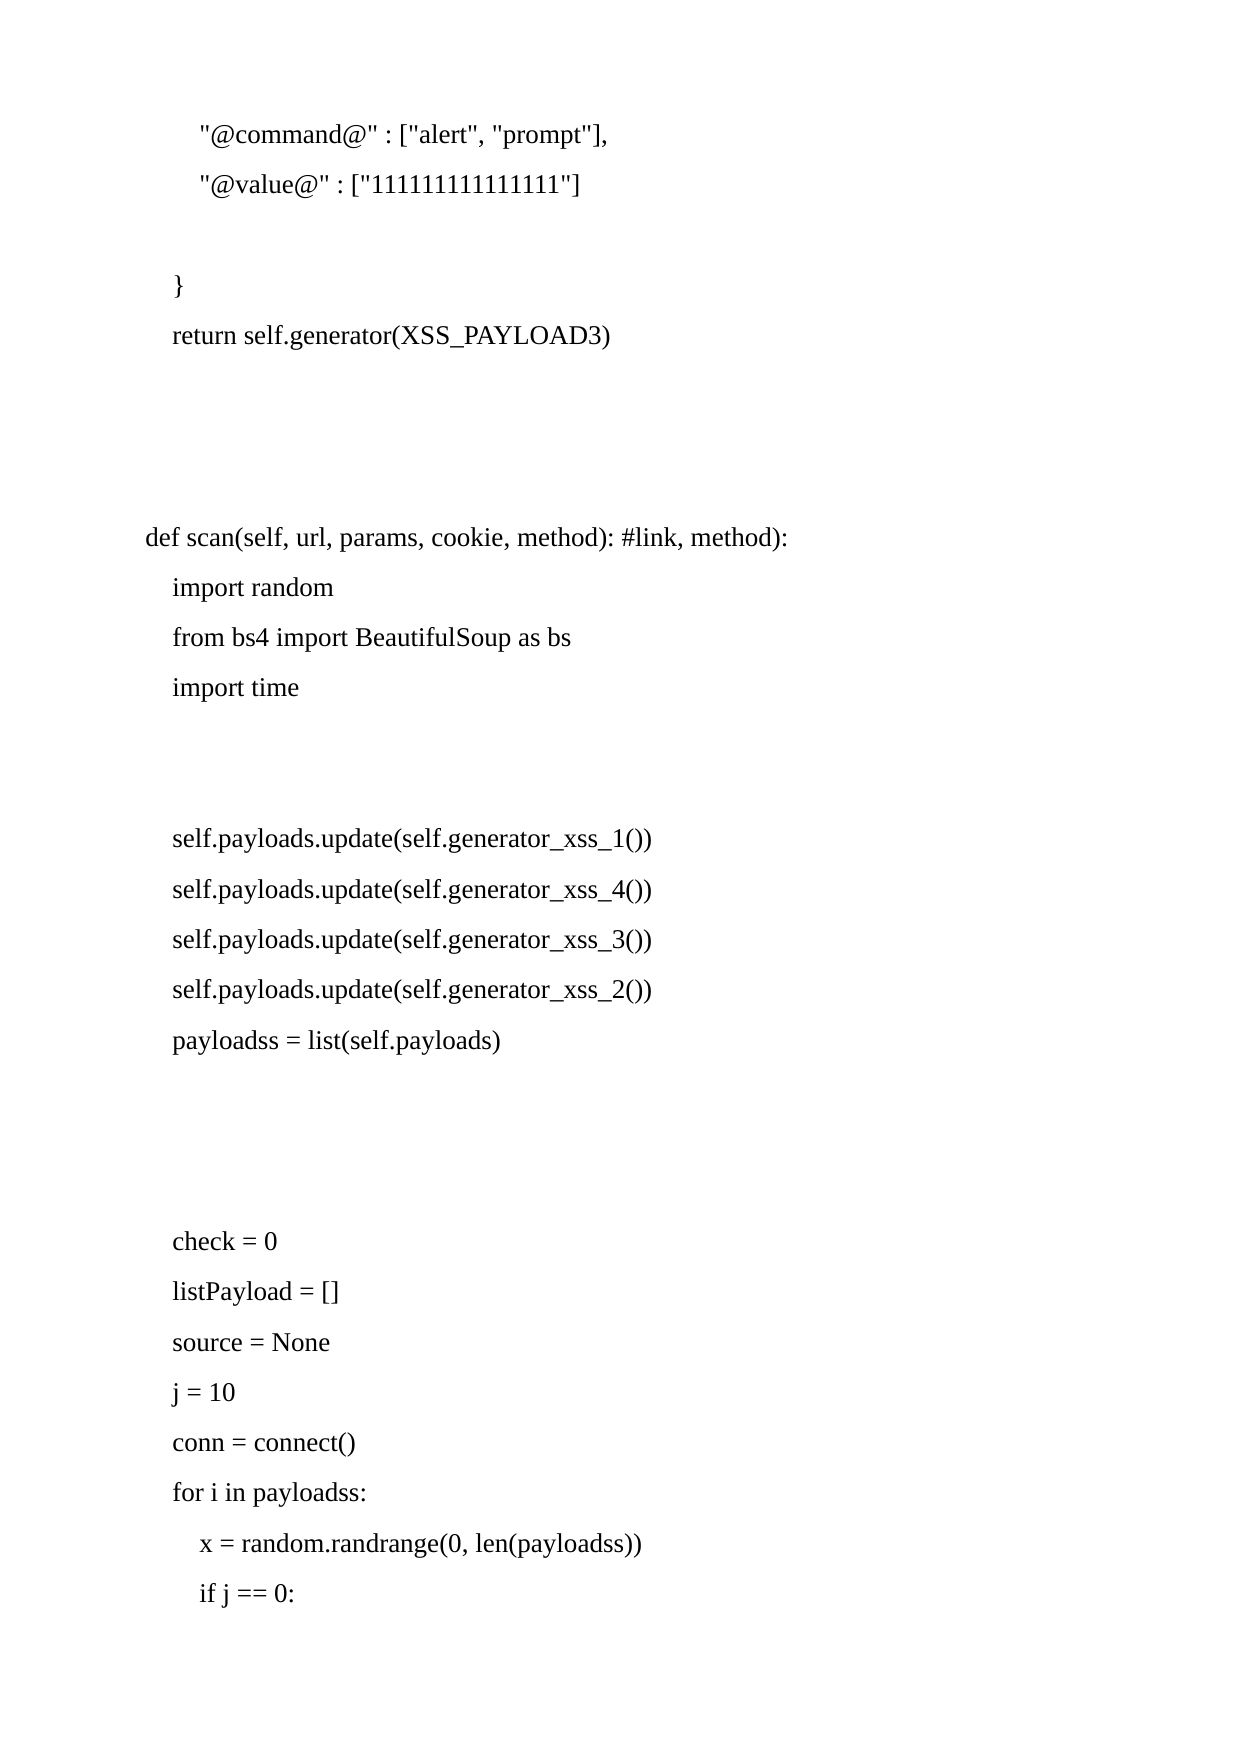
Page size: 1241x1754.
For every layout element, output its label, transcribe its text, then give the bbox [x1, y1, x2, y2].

text def scan(self, url, params, cookie, method): #link, method): [118, 521, 1122, 552]
text j = 10 [118, 1376, 1122, 1407]
text } [118, 269, 1122, 300]
text listPayload = [] [118, 1275, 1122, 1306]
text for i in payloadss: [118, 1477, 1122, 1508]
text import random [118, 571, 1122, 602]
text self.payloads.update(self.generator_xss_2()) [118, 973, 1122, 1004]
text from bs4 import BeautifulSoup as bs [118, 621, 1122, 652]
text if j == 0: [118, 1577, 1122, 1608]
text source = None [118, 1326, 1122, 1357]
text import time [118, 672, 1122, 703]
text self.payloads.update(self.generator_xss_3()) [118, 923, 1122, 954]
text self.payloads.update(self.generator_xss_4()) [118, 873, 1122, 904]
text "@command@" : ["alert", "prompt"], [118, 118, 1122, 149]
text check = 0 [118, 1225, 1122, 1256]
text self.payloads.update(self.generator_xss_1()) [118, 822, 1122, 854]
text "@value@" : ["111111111111111"] [118, 168, 1122, 199]
text return self.generator(XSS_PAYLOAD3) [118, 319, 1122, 351]
text conn = connect() [118, 1426, 1122, 1457]
text x = random.randrange(0, len(payloadss)) [118, 1527, 1122, 1558]
text payloadss = list(self.payloads) [118, 1024, 1122, 1055]
